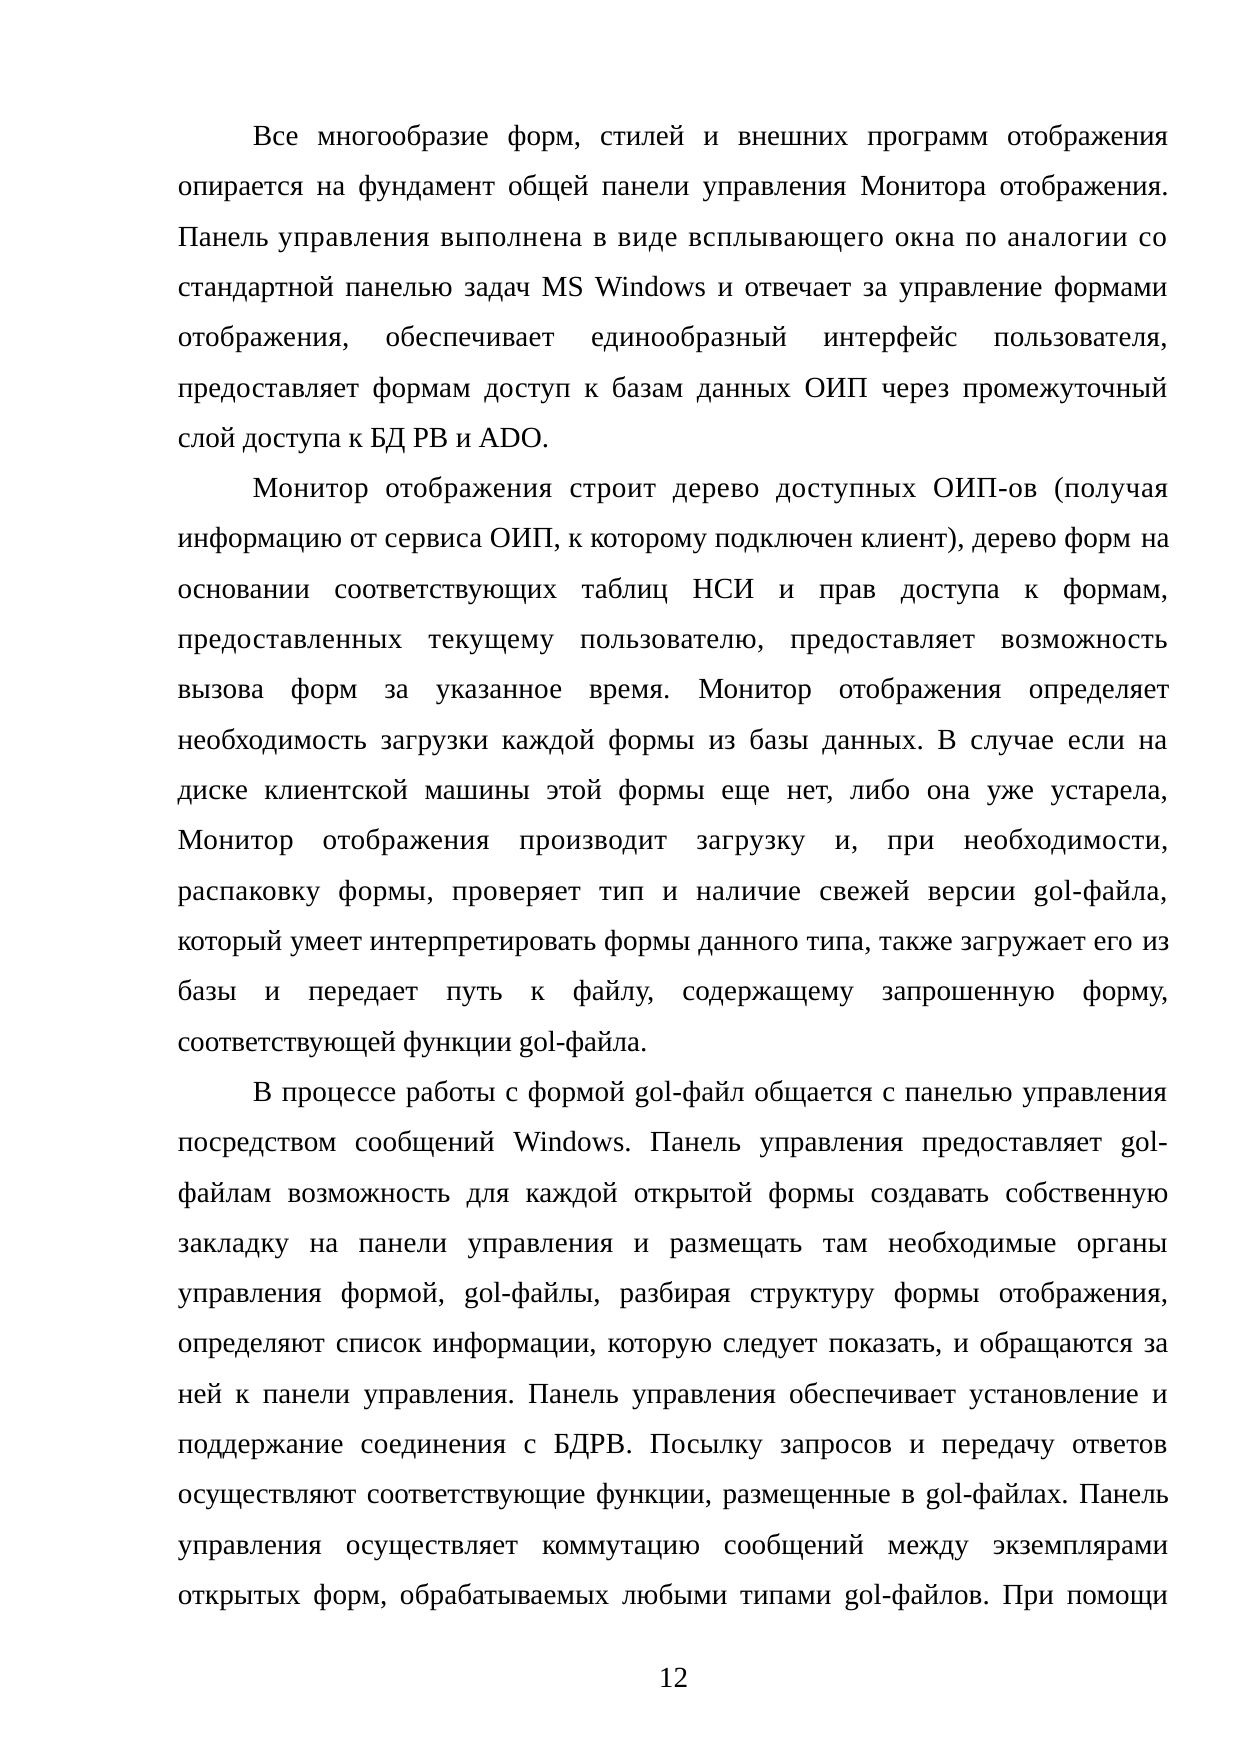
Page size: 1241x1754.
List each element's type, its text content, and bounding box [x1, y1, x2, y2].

text В процессе работы с формой gol-файл общается с панелью управления посредством сообщений Windows. Панель управления предоставляет gol-файлам возможность для каждой открытой формы создавать собственную закладку на панели управления и размещать там необходимые органы управления формой, gol-файлы, разбирая структуру формы отображения, определяют список информации, которую следует показать, и обращаются за ней к панели управления. Панель управления обеспечивает установление и поддержание соединения с БДРВ. Посылку запросов и передачу ответов осуществляют соответствующие функции, размещенные в gol-файлах. Панель управления осуществляет коммутацию сообщений между экземплярами открытых форм, обрабатываемых любыми типами gol-файлов. При помощи [178, 1074, 1169, 1611]
text Монитор отображения строит дерево доступных ОИП-ов (получая информацию от сервиса ОИП, к которому подключен клиент), дерево форм на основании соответствующих таблиц НСИ и прав доступа к формам, предоставленных текущему пользователю, предоставляет возможность вызова форм за указанное время. Монитор отображения определяет необходимость загрузки каждой формы из базы данных. В случае если на диске клиентской машины этой формы еще нет, либо она уже устарела, Монитор отображения производит загрузку и, при необходимости, распаковку формы, проверяет тип и наличие свежей версии gol-файла, который умеет интерпретировать формы данного типа, также загружает его из базы и передает путь к файлу, содержащему запрошенную форму, соответствующей функции gol-файла. [177, 470, 1169, 1057]
text Все многообразие форм, стилей и внешних программ отображения опирается на фундамент общей панели управления Монитора отображения. Панель управления выполнена в виде всплывающего окна по аналогии со стандартной панелью задач MS Windows и отвечает за управление формами отображения, обеспечивает единообразный интерфейс пользователя, предоставляет формам доступ к базам данных ОИП через промежуточный слой доступа к БД РВ и ADO. [178, 118, 1169, 453]
